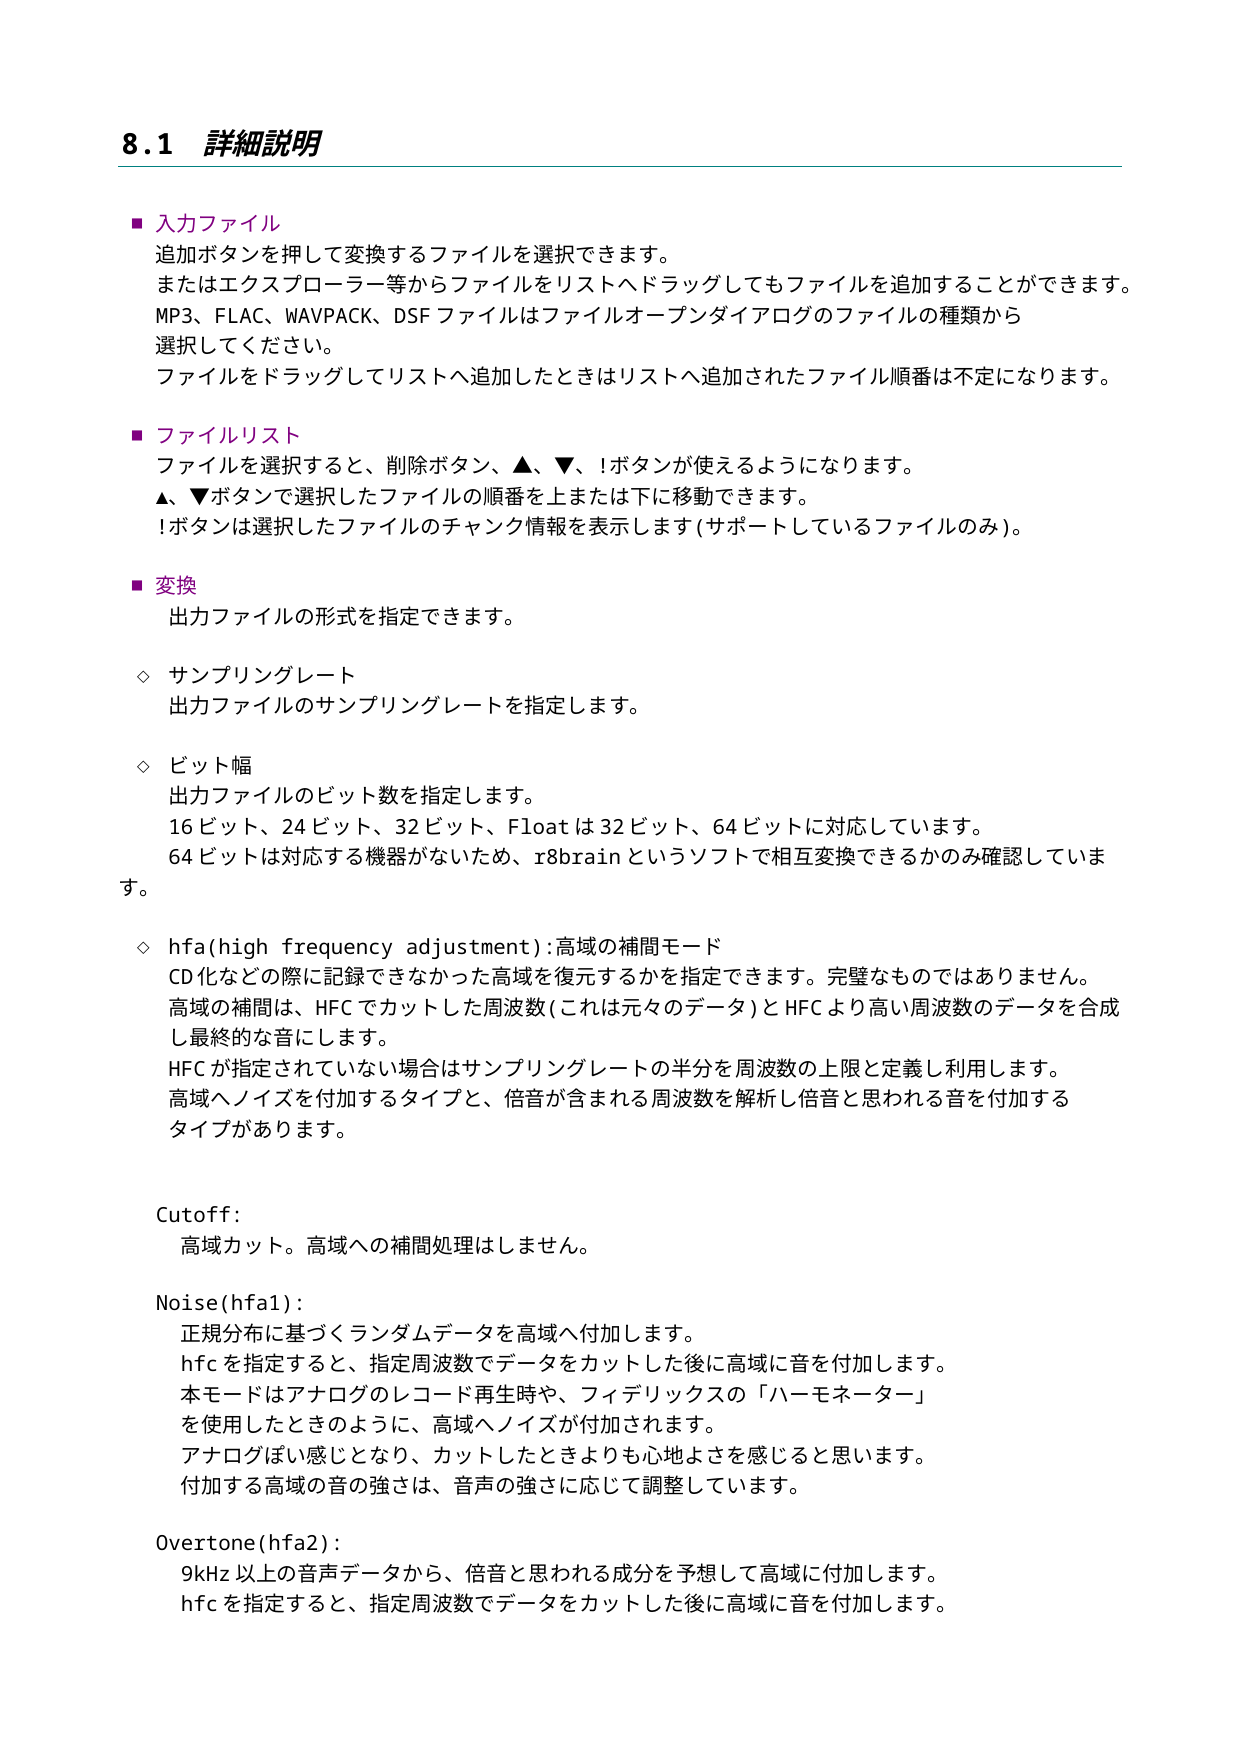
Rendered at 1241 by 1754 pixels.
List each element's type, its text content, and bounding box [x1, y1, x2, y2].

text し最終的な音にします。 [118, 1021, 1122, 1052]
text 高域の補間は、HFCでカットした周波数(これは元々のデータ)とHFCより高い周波数のデータを合成 [118, 991, 1122, 1021]
text 出力ファイルのサンプリングレートを指定します。 [118, 689, 1122, 720]
text ◇ ビット幅 [118, 748, 1122, 779]
text Overtone(hfa2): [118, 1528, 1122, 1557]
text ▲、▼ボタンで選択したファイルの順番を上または下に移動できます。 [118, 480, 1122, 510]
text MP3、FLAC、WAVPACK、DSFファイルはファイルオープンダイアログのファイルの種類から [118, 299, 1122, 329]
text を使用したときのように、高域へノイズが付加されます。 [118, 1408, 1122, 1439]
text ファイルをドラッグしてリストへ追加したときはリストへ追加されたファイル順番は不定になります。 [118, 360, 1122, 390]
text 9kHz以上の音声データから、倍音と思われる成分を予想して高域に付加します。 [118, 1557, 1122, 1587]
text ■ 変換 [118, 569, 1122, 600]
text CD化などの際に記録できなかった高域を復元するかを指定できます。完璧なものではありません。 [118, 960, 1122, 991]
text ファイルを選択すると、削除ボタン、▲、▼、!ボタンが使えるようになります。 [118, 449, 1122, 480]
text またはエクスプローラー等からファイルをリストへドラッグしてもファイルを追加することができます。 [118, 268, 1122, 299]
text ■ 入力ファイル [118, 207, 1122, 238]
text 選択してください。 [118, 329, 1122, 360]
text 64ビットは対応する機器がないため、r8brainというソフトで相互変換できるかのみ確認しています。 [118, 840, 1122, 901]
text Noise(hfa1): [118, 1288, 1122, 1317]
text 出力ファイルの形式を指定できます。 [118, 600, 1122, 630]
text 追加ボタンを押して変換するファイルを選択できます。 [118, 238, 1122, 268]
text Cutoff: [118, 1200, 1122, 1229]
text hfcを指定すると、指定周波数でデータをカットした後に高域に音を付加します。 [118, 1587, 1122, 1618]
text ◇ サンプリングレート [118, 659, 1122, 689]
text hfcを指定すると、指定周波数でデータをカットした後に高域に音を付加します。 [118, 1347, 1122, 1378]
text HFCが指定されていない場合はサンプリングレートの半分を周波数の上限と定義し利用します。 [118, 1052, 1122, 1082]
text ◇ hfa(high frequency adjustment):高域の補間モード [118, 930, 1122, 960]
text 正規分布に基づくランダムデータを高域へ付加します。 [118, 1317, 1122, 1347]
text タイプがあります。 [118, 1113, 1122, 1143]
text 出力ファイルのビット数を指定します。 [118, 779, 1122, 809]
text ■ ファイルリスト [118, 419, 1122, 449]
text 高域カット。高域への補間処理はしません。 [118, 1229, 1122, 1259]
text !ボタンは選択したファイルのチャンク情報を表示します(サポートしているファイルのみ)。 [118, 510, 1122, 541]
text 付加する高域の音の強さは、音声の強さに応じて調整しています。 [118, 1469, 1122, 1500]
text 16ビット、24ビット、32ビット、Floatは32ビット、64ビットに対応しています。 [118, 809, 1122, 840]
text アナログぽい感じとなり、カットしたときよりも心地よさを感じると思います。 [118, 1439, 1122, 1469]
subtitle 詳細説明 [118, 118, 1122, 166]
text 本モードはアナログのレコード再生時や、フィデリックスの「ハーモネーター」 [118, 1378, 1122, 1408]
text 高域へノイズを付加するタイプと、倍音が含まれる周波数を解析し倍音と思われる音を付加する [118, 1082, 1122, 1113]
